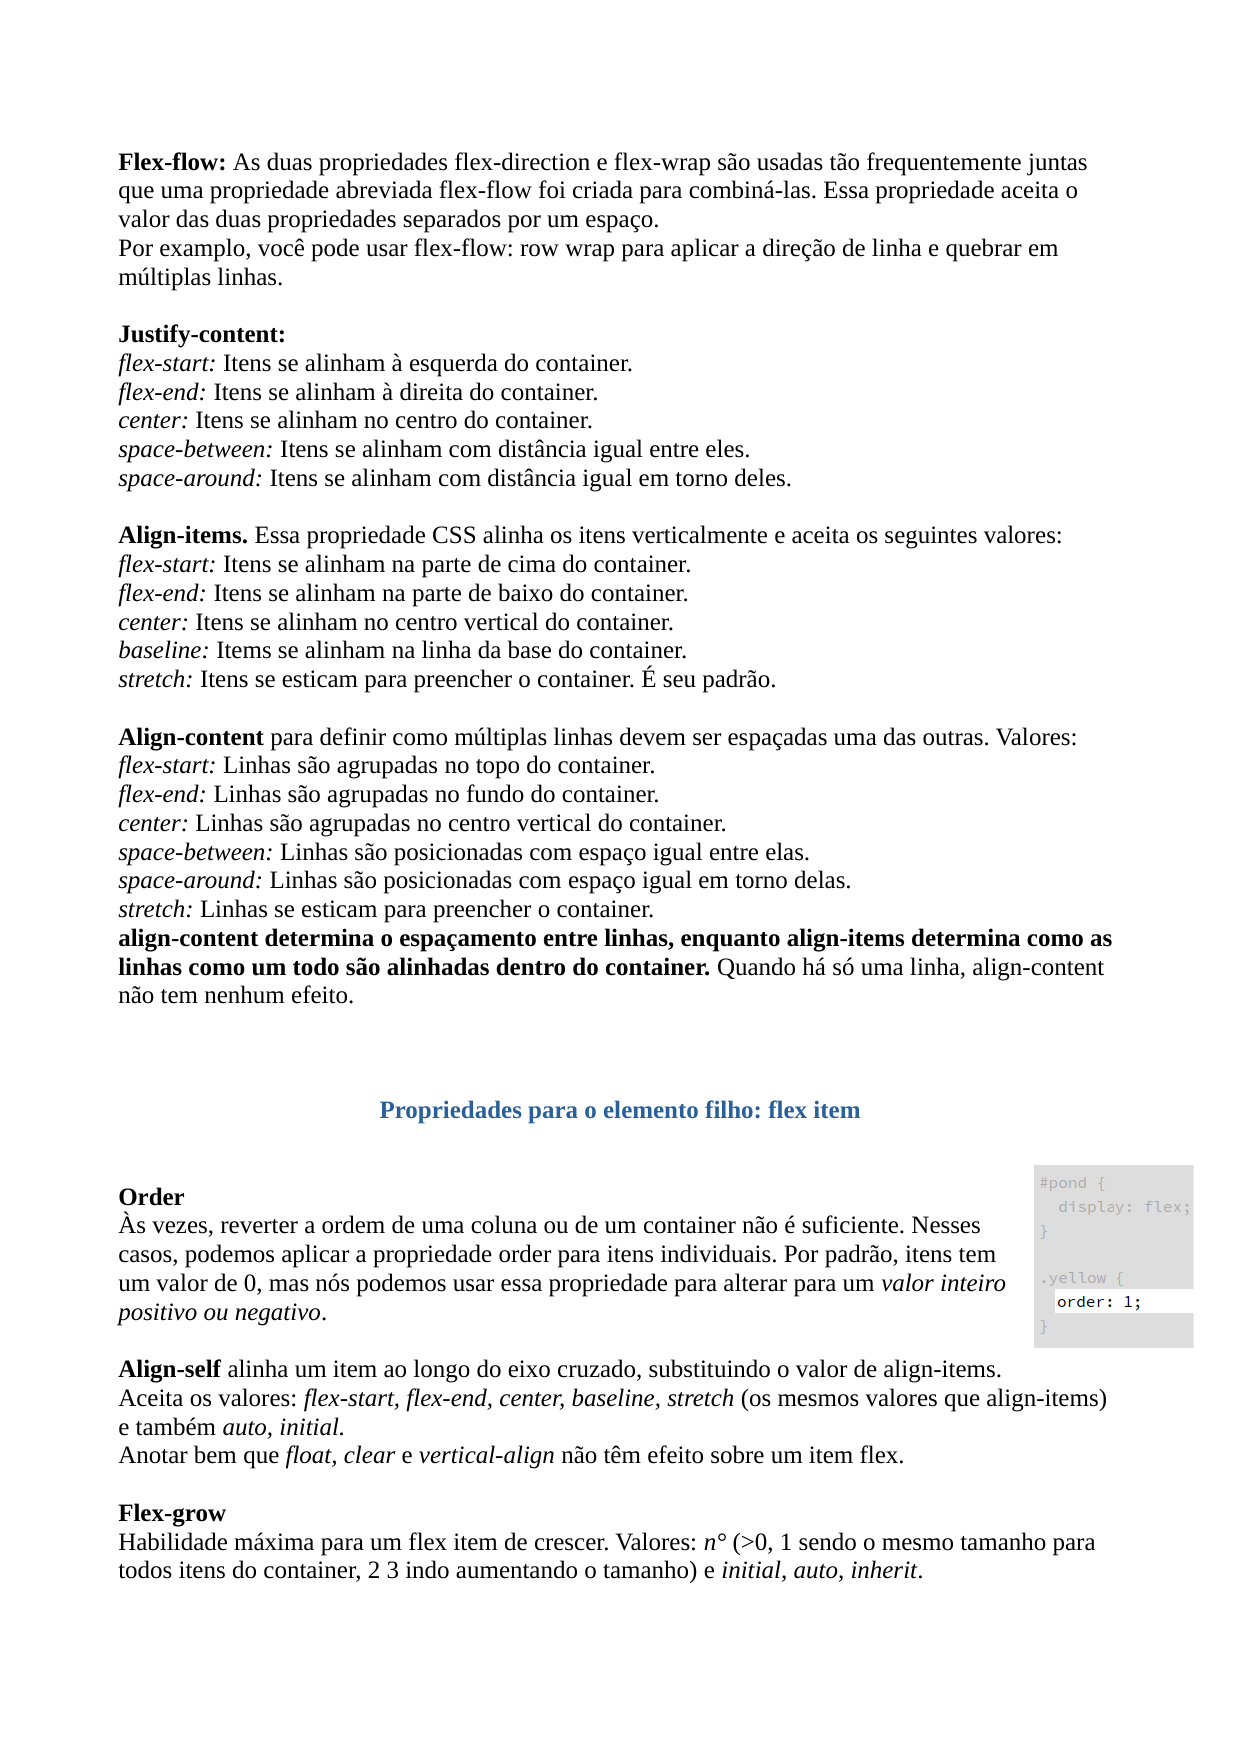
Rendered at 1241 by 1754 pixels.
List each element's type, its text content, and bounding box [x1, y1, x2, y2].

text flex-start: Itens se alinham na parte de cima do container. [118, 549, 1122, 578]
text Anotar bem que float, clear e vertical-align não têm efeito sobre um item flex. [118, 1441, 1122, 1469]
text Às vezes, reverter a ordem de uma coluna ou de um container não é suficiente. Nesses casos, podemos aplicar a propriedade order para itens individuais. Por padrão, itens tem um valor de 0, mas nós podemos usar essa propriedade para alterar para um valor inteiro positivo ou negativo. [118, 1211, 1034, 1326]
text align-content determina o espaçamento entre linhas, enquanto align-items determina como as linhas como um todo são alinhadas dentro do container. Quando há só uma linha, align-content não tem nenhum efeito. [118, 923, 1122, 1009]
text Habilidade máxima para um flex item de crescer. Valores: n° (>0, 1 sendo o mesmo tamanho para todos itens do container, 2 3 indo aumentando o tamanho) e initial, auto, inherit. [118, 1527, 1122, 1584]
text space-around: Linhas são posicionadas com espaço igual em torno delas. [118, 866, 1122, 894]
text Align-items. Essa propriedade CSS alinha os itens verticalmente e aceita os seguintes valores: [118, 521, 1122, 549]
picture [1034, 1165, 1194, 1348]
text flex-end: Itens se alinham à direita do container. [118, 377, 1122, 406]
text Order [118, 1182, 1034, 1211]
text stretch: Linhas se esticam para preencher o container. [118, 894, 1122, 923]
text flex-end: Itens se alinham na parte de baixo do container. [118, 578, 1122, 607]
text Flex-grow [118, 1498, 1122, 1527]
text Align-content para definir como múltiplas linhas devem ser espaçadas uma das outras. Valores: [118, 722, 1122, 751]
text Justify-content: [118, 319, 1122, 348]
text space-around: Itens se alinham com distância igual em torno deles. [118, 463, 1122, 492]
text Flex-flow: As duas propriedades flex-direction e flex-wrap são usadas tão frequentemente juntas que uma propriedade abreviada flex-flow foi criada para combiná-las. Essa propriedade aceita o valor das duas propriedades separados por um espaço. [118, 147, 1122, 233]
text center: Itens se alinham no centro vertical do container. [118, 607, 1122, 636]
text flex-start: Linhas são agrupadas no topo do container. [118, 751, 1122, 779]
text Aceita os valores: flex-start, flex-end, center, baseline, stretch (os mesmos valores que align-items) e também auto, initial. [118, 1383, 1122, 1441]
text Align-self alinha um item ao longo do eixo cruzado, substituindo o valor de align-items. [118, 1354, 1122, 1383]
text space-between: Itens se alinham com distância igual entre eles. [118, 434, 1122, 463]
text baseline: Items se alinham na linha da base do container. [118, 636, 1122, 664]
text space-between: Linhas são posicionadas com espaço igual entre elas. [118, 837, 1122, 866]
text Propriedades para o elemento filho: flex item [118, 1096, 1122, 1124]
text Por examplo, você pode usar flex-flow: row wrap para aplicar a direção de linha e quebrar em múltiplas linhas. [118, 233, 1122, 291]
text center: Linhas são agrupadas no centro vertical do container. [118, 808, 1122, 837]
text center: Itens se alinham no centro do container. [118, 406, 1122, 434]
text stretch: Itens se esticam para preencher o container. É seu padrão. [118, 664, 1122, 693]
text flex-end: Linhas são agrupadas no fundo do container. [118, 779, 1122, 808]
text flex-start: Itens se alinham à esquerda do container. [118, 348, 1122, 377]
